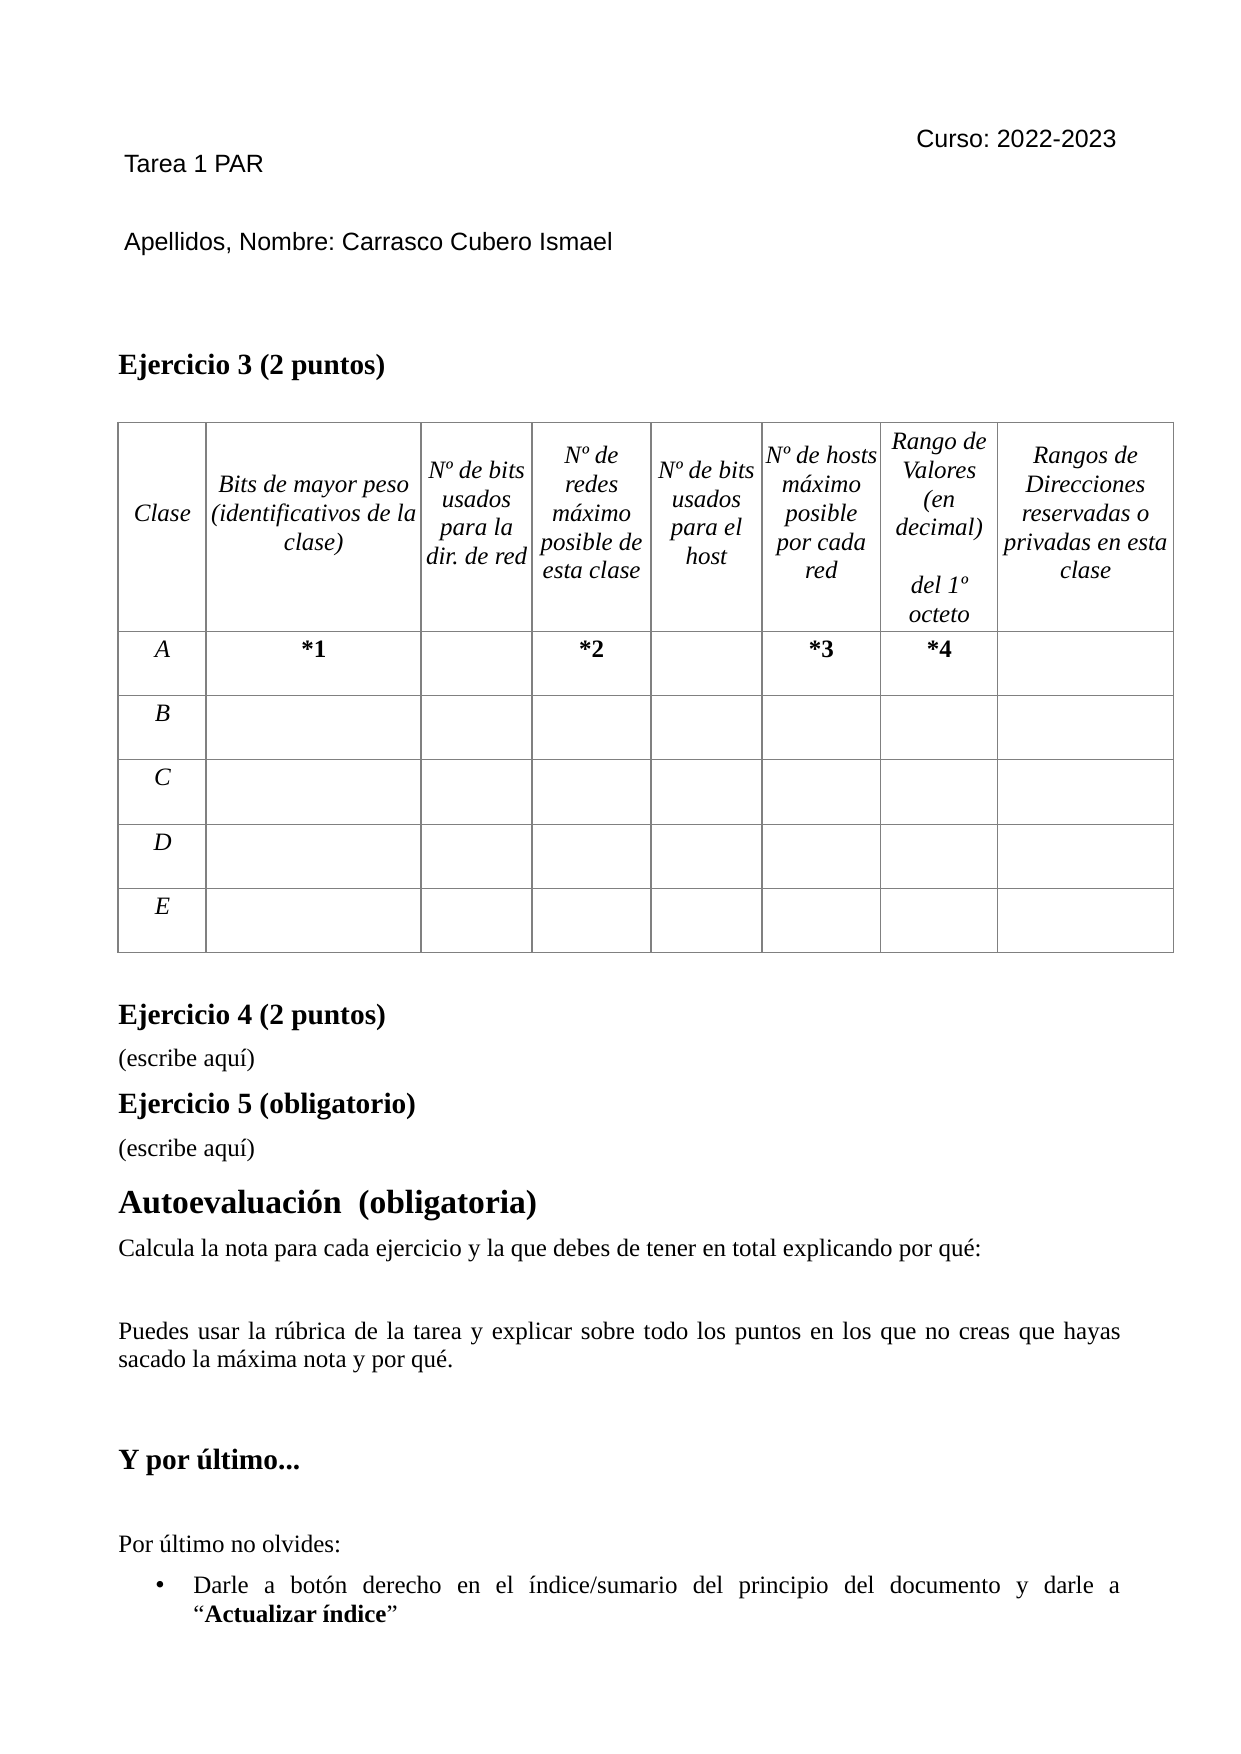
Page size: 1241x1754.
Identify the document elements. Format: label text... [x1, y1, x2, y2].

table_cell [998, 760, 1173, 823]
table_cell *4 [881, 632, 997, 695]
subtitle Ejercicio 4 (2 puntos) [118, 997, 1122, 1031]
table_cell [998, 696, 1173, 759]
subtitle Autoevaluación (obligatoria) [118, 1182, 1122, 1221]
table_cell E [119, 889, 205, 952]
table_cell [998, 825, 1173, 888]
table_header Nº de redes máximo posible de esta clase [533, 423, 650, 631]
table_header Nº de bits usados para la dir. de red [422, 423, 531, 631]
table_cell D [119, 825, 205, 888]
table_cell [533, 696, 650, 759]
table_cell [207, 760, 420, 823]
table_cell B [119, 696, 205, 759]
text (escribe aquí) [118, 1133, 1122, 1161]
table_cell [881, 825, 997, 888]
table_cell [422, 760, 531, 823]
text Por último no olvides: [118, 1529, 1122, 1558]
table_cell A [119, 632, 205, 695]
table_cell [533, 889, 650, 952]
table_cell [881, 760, 997, 823]
text (escribe aquí) [118, 1043, 1122, 1072]
list Darle a botón derecho en el índice/sumario del principio del documento y darle a “Actualizar índice” [156, 1570, 1122, 1628]
table_cell [207, 696, 420, 759]
table_header Rangos de Direcciones reservadas o privadas en esta clase [998, 423, 1173, 631]
table_cell [998, 889, 1173, 952]
table_cell [652, 696, 761, 759]
table_header Clase [119, 423, 205, 631]
table_cell [422, 632, 531, 695]
subtitle Y por último... [118, 1442, 1122, 1475]
table_cell [763, 696, 880, 759]
table_header Nº de bits usados para el host [652, 423, 761, 631]
table_cell [763, 889, 880, 952]
table_header Rango de Valores (en decimal) del 1º octeto [881, 423, 997, 631]
table_cell *2 [533, 632, 650, 695]
table_cell [763, 760, 880, 823]
table_cell [881, 889, 997, 952]
table_cell [207, 825, 420, 888]
table_cell *1 [207, 632, 420, 695]
table_header Nº de hosts máximo posible por cada red [763, 423, 880, 631]
text Calcula la nota para cada ejercicio y la que debes de tener en total explicando por qué: [118, 1233, 1122, 1262]
table_cell [422, 696, 531, 759]
table_cell [533, 760, 650, 823]
table_cell [422, 825, 531, 888]
text Puedes usar la rúbrica de la tarea y explicar sobre todo los puntos en los que no creas que hayas sacado la máxima nota y por qué. [118, 1316, 1122, 1373]
table_cell C [119, 760, 205, 823]
table_cell [207, 889, 420, 952]
table_cell [652, 889, 761, 952]
table_cell [652, 760, 761, 823]
subtitle Ejercicio 5 (obligatorio) [118, 1086, 1122, 1120]
table_cell [763, 825, 880, 888]
table_header Bits de mayor peso (identificativos de la clase) [207, 423, 420, 631]
table_cell [652, 825, 761, 888]
table_cell *3 [763, 632, 880, 695]
table_cell [881, 696, 997, 759]
table_cell [533, 825, 650, 888]
table_cell [998, 632, 1173, 695]
table_cell [422, 889, 531, 952]
subtitle Ejercicio 3 (2 puntos) [118, 347, 1122, 380]
table_cell [652, 632, 761, 695]
